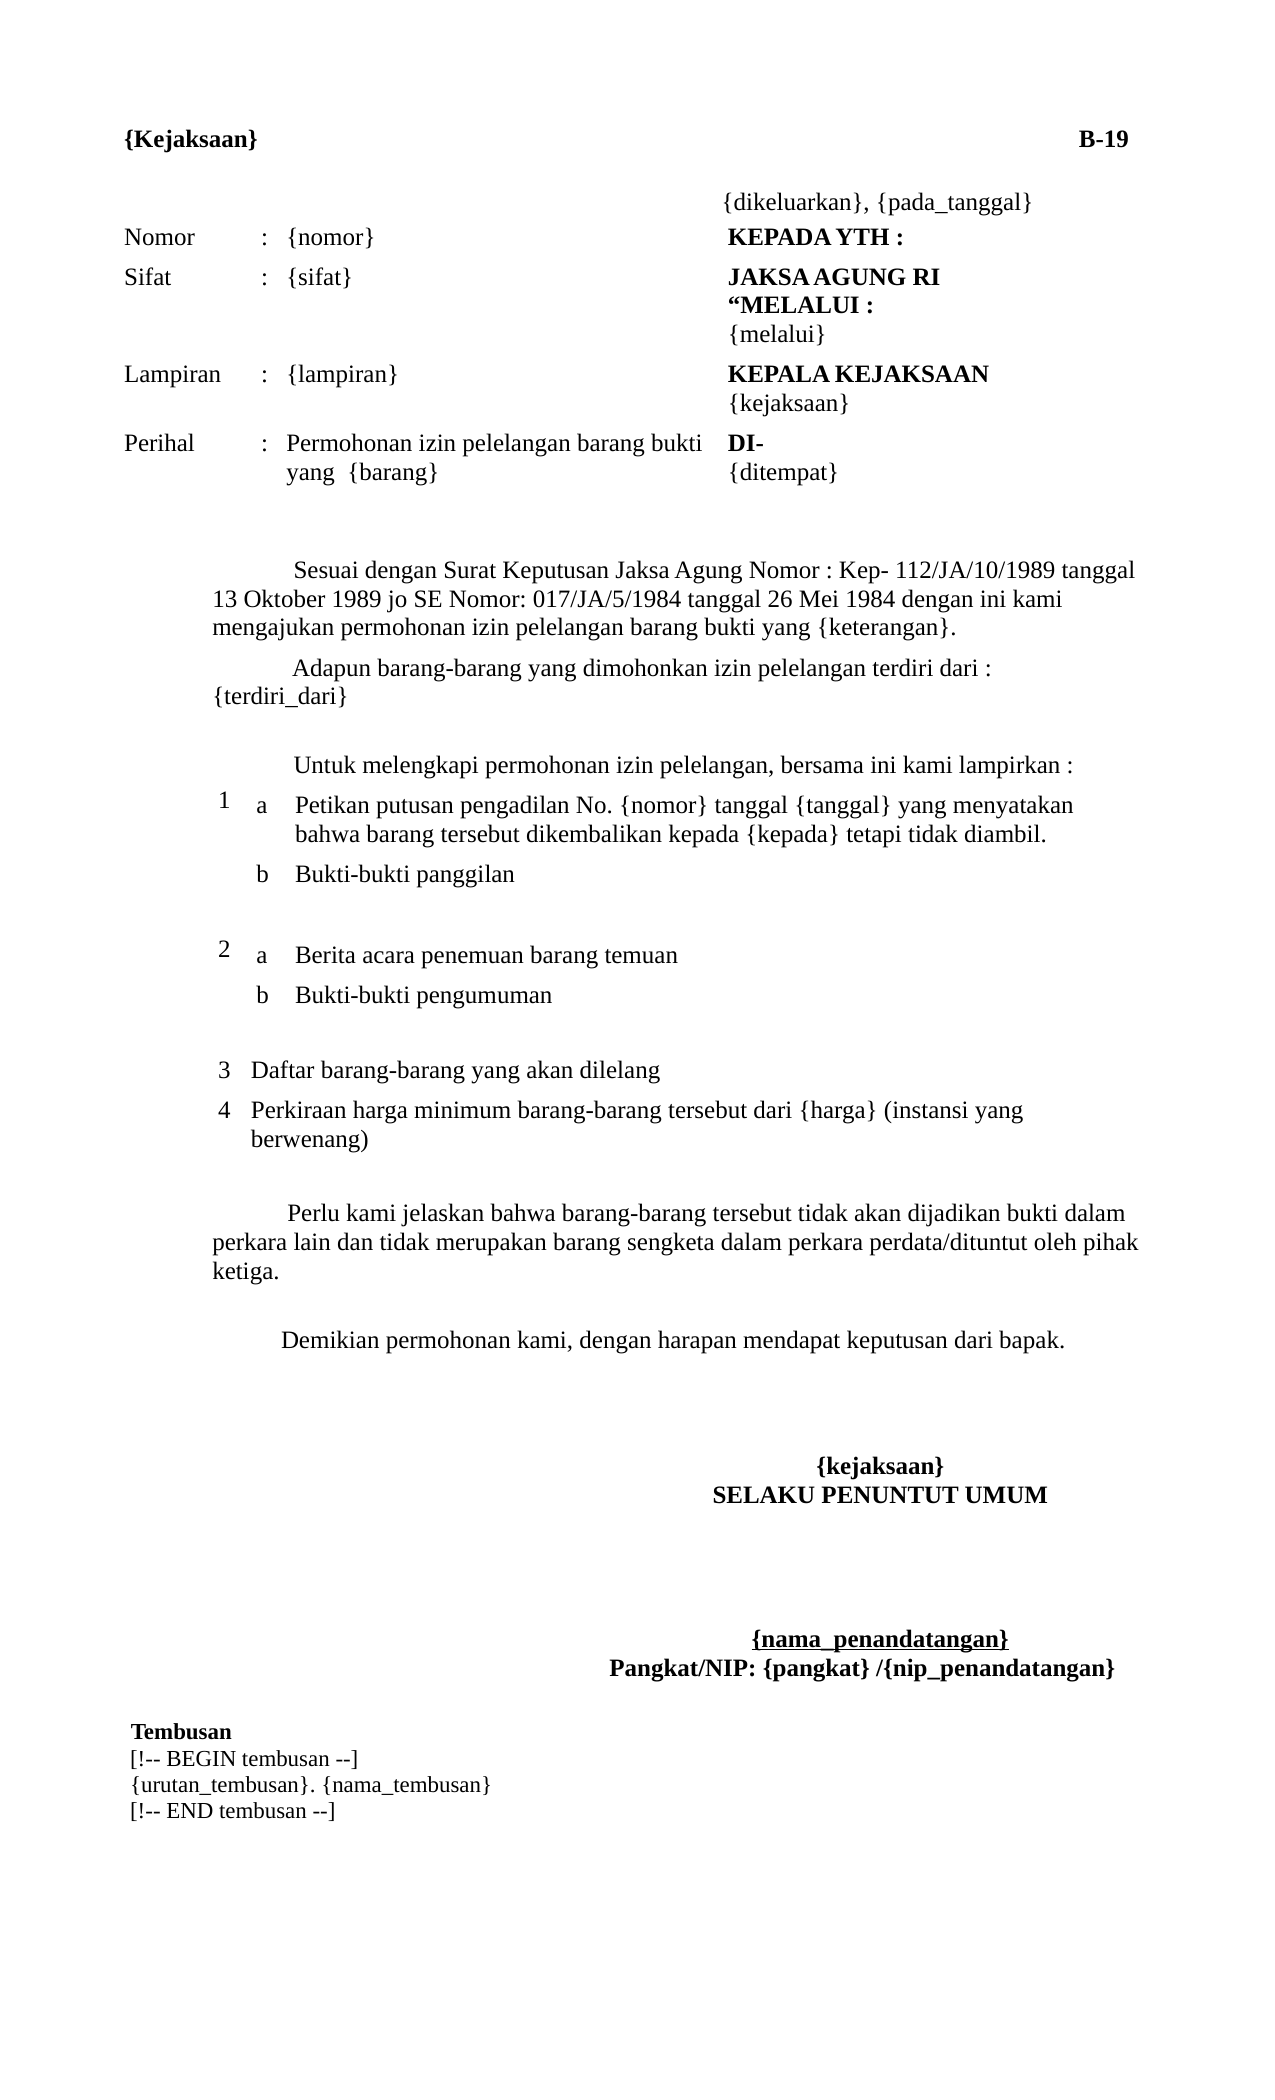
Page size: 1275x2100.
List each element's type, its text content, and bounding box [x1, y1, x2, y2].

table_cell Daftar barang-barang yang akan dilelang [245, 1049, 1150, 1089]
table_header {Kejaksaan} [118, 118, 1073, 158]
table_cell [245, 929, 1150, 1049]
table_header 1 [212, 779, 245, 928]
table_cell Perihal [118, 423, 255, 492]
table_header [118, 1446, 603, 1716]
table_header [245, 779, 1150, 928]
table_cell DI- {ditempat} [722, 423, 1156, 492]
table_header Demikian permohonan kami, dengan harapan mendapat keputusan dari bapak. [206, 1319, 1155, 1359]
table_cell 4 [212, 1089, 245, 1158]
table_header a [251, 934, 289, 974]
table_header Perlu kami jelaskan bahwa barang-barang tersebut tidak akan dijadikan bukti dalam perkara lain dan tidak merupakan barang sengketa dalam perkara perdata/dituntut oleh pihak ketiga. [206, 1193, 1155, 1290]
table_header Sesuai dengan Surat Keputusan Jaksa Agung Nomor : Kep- 112/JA/10/1989 tanggal 13 Oktober 1989 jo SE Nomor: 017/JA/5/1984 tanggal 26 Mei 1984 dengan ini kami mengajukan permohonan izin pelelangan barang bukti yang {keterangan}. [206, 549, 1156, 647]
text [!-- BEGIN tembusan --] [130, 1745, 1157, 1771]
table_cell : [255, 423, 280, 492]
table_cell Bukti-bukti panggilan [289, 854, 1144, 894]
table_cell Permohonan izin pelelangan barang bukti yang {barang} [280, 423, 722, 492]
table_header Berita acara penemuan barang temuan [289, 934, 1144, 974]
table_header {nomor} [280, 216, 722, 256]
text {urutan_tembusan}. {nama_tembusan} [130, 1771, 1157, 1797]
text Tembusan [118, 1716, 1157, 1745]
table_cell 3 [212, 1049, 245, 1089]
table_header Petikan putusan pengadilan No. {nomor} tanggal {tanggal} yang menyatakan bahwa barang tersebut dikembalikan kepada {kepada} tetapi tidak diambil. [289, 785, 1144, 854]
table_header {kejaksaan} SELAKU PENUNTUT UMUM {nama_penandatangan} Pangkat/NIP: {pangkat} /{nip_penandatangan} [603, 1446, 1157, 1716]
table_cell : [255, 354, 280, 423]
table_cell b [251, 974, 289, 1014]
table_cell JAKSA AGUNG RI “MELALUI : {melalui} [722, 256, 1156, 354]
table_header Adapun barang-barang yang dimohonkan izin pelelangan terdiri dari : {terdiri_dari} [206, 647, 1155, 716]
table_cell Perkiraan harga minimum barang-barang tersebut dari {harga} (instansi yang berwenang) [245, 1089, 1150, 1158]
table_cell b [251, 854, 289, 894]
text [!-- END tembusan --] [130, 1797, 1157, 1824]
table_header a [251, 785, 289, 854]
table_header Nomor [118, 216, 255, 256]
table_cell : [255, 256, 280, 354]
table_header B-19 [1073, 118, 1156, 158]
table_cell Sifat [118, 256, 255, 354]
table_cell {sifat} [280, 256, 722, 354]
table_cell Lampiran [118, 354, 255, 423]
table_header KEPADA YTH : [722, 216, 1156, 256]
table_cell Bukti-bukti pengumuman [289, 974, 1144, 1014]
text {dikeluarkan}, {pada_tanggal} [118, 187, 1157, 216]
table_header Untuk melengkapi permohonan izin pelelangan, bersama ini kami lampirkan : [206, 745, 1155, 1193]
table_cell 2 [212, 929, 245, 1049]
table_header : [255, 216, 280, 256]
table_cell {lampiran} [280, 354, 722, 423]
table_cell KEPALA KEJAKSAAN {kejaksaan} [722, 354, 1156, 423]
